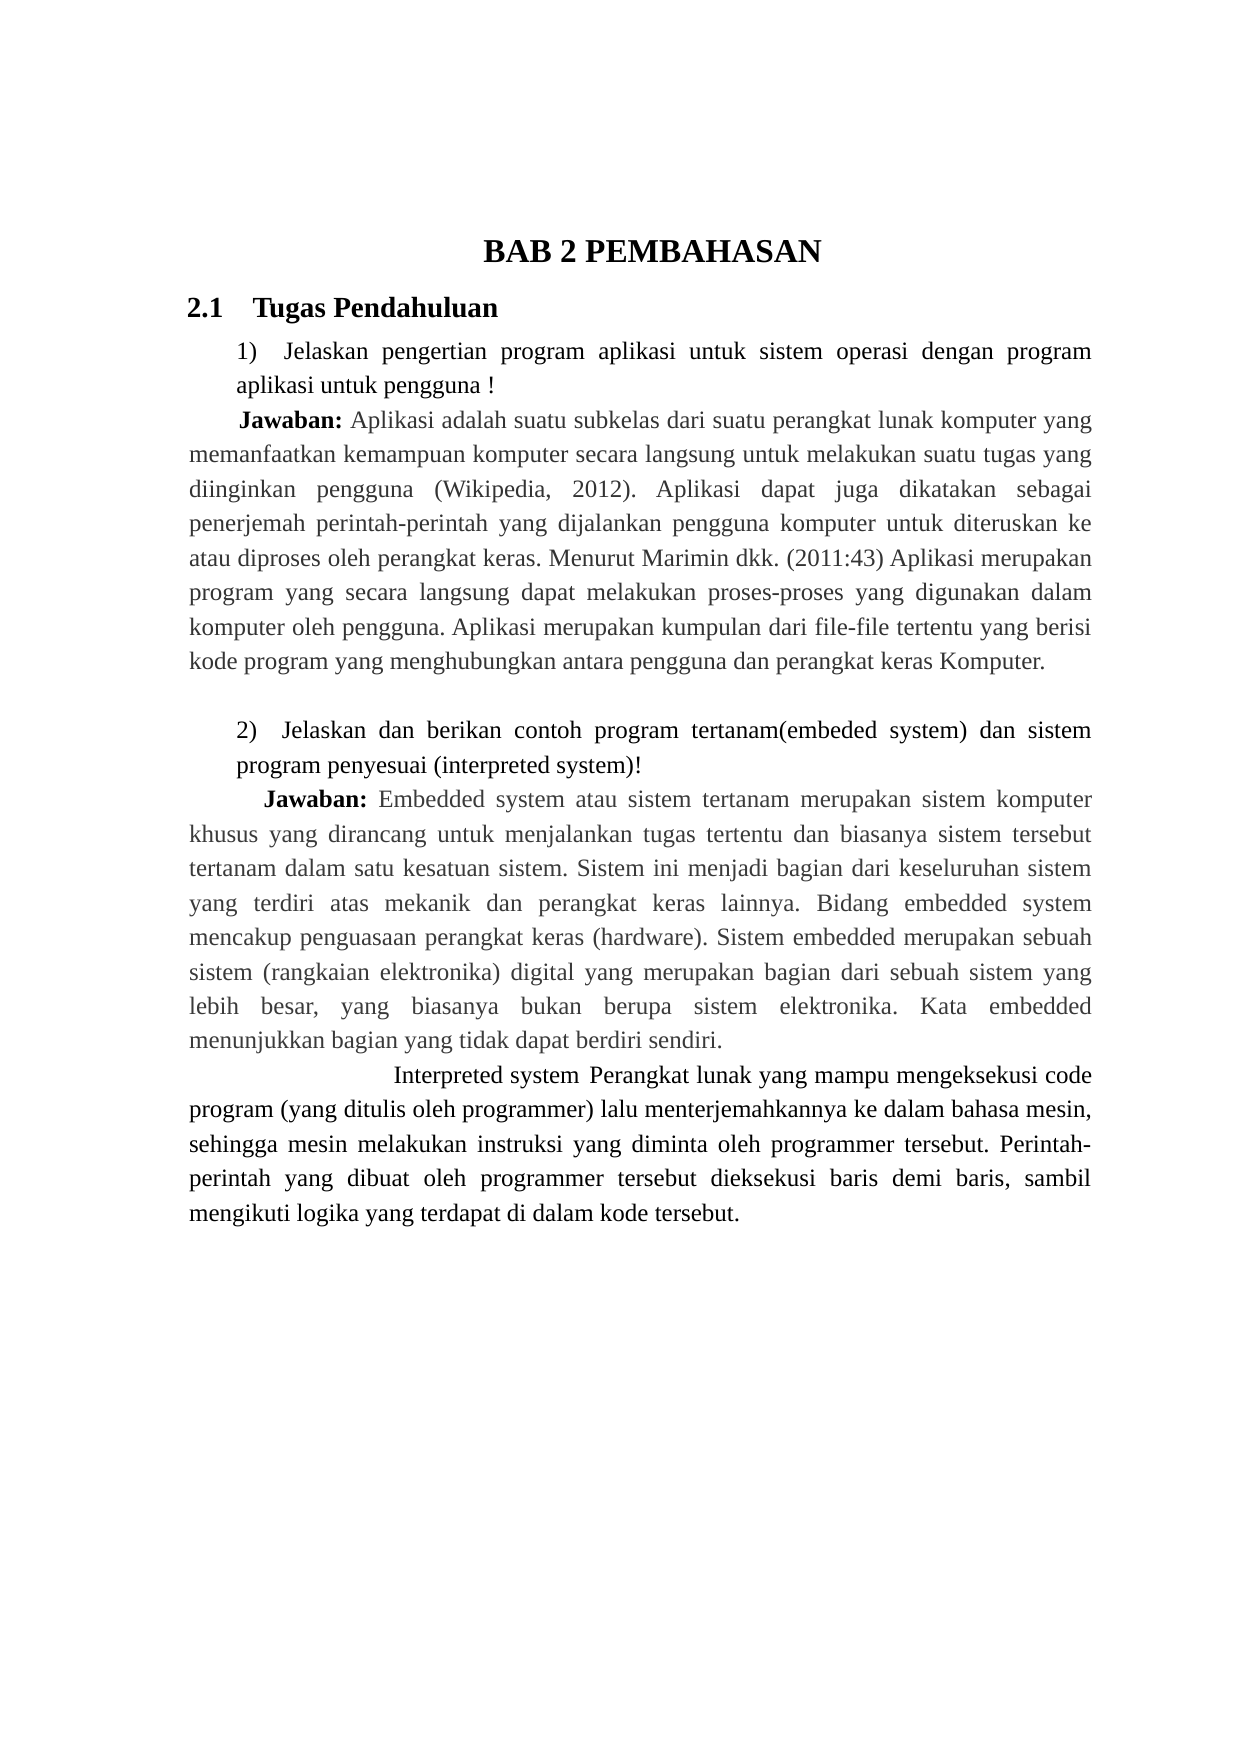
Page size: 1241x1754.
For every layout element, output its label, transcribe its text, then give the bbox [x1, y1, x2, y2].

subtitle BAB 2 PEMBAHASAN [177, 231, 1093, 269]
list Jawaban: Embedded system atau sistem tertanam merupakan sistem komputer khusus yang dirancang untuk menjalankan tugas tertentu dan biasanya sistem tersebut tertanam dalam satu kesatuan sistem. Sistem ini menjadi bagian dari keseluruhan sistem yang terdiri atas mekanik dan perangkat keras lainnya. Bidang embedded system mencakup penguasaan perangkat keras (hardware). Sistem embedded merupakan sebuah sistem (rangkaian elektronika) digital yang merupakan bagian dari sebuah sistem yang lebih besar, yang biasanya bukan berupa sistem elektronika. Kata embedded menunjukkan bagian yang tidak dapat berdiri sendiri. [189, 784, 1093, 1054]
list 1) Jelaskan pengertian program aplikasi untuk sistem operasi dengan program aplikasi untuk pengguna ! [236, 336, 1093, 399]
list 2) Jelaskan dan berikan contoh program tertanam(embeded system) dan sistem program penyesuai (interpreted system)! [236, 715, 1093, 778]
subtitle Tugas Pendahuluan [187, 290, 1093, 323]
list Interpreted system Perangkat lunak yang mampu mengeksekusi code program (yang ditulis oleh programmer) lalu menterjemahkannya ke dalam bahasa mesin, sehingga mesin melakukan instruksi yang diminta oleh programmer tersebut. Perintah-perintah yang dibuat oleh programmer tersebut dieksekusi baris demi baris, sambil mengikuti logika yang terdapat di dalam kode tersebut. [189, 1060, 1093, 1227]
list Jawaban: Aplikasi adalah suatu subkelas dari suatu perangkat lunak komputer yang memanfaatkan kemampuan komputer secara langsung untuk melakukan suatu tugas yang diinginkan pengguna (Wikipedia, 2012). Aplikasi dapat juga dikatakan sebagai penerjemah perintah-perintah yang dijalankan pengguna komputer untuk diteruskan ke atau diproses oleh perangkat keras. Menurut Marimin dkk. (2011:43) Aplikasi merupakan program yang secara langsung dapat melakukan proses-proses yang digunakan dalam komputer oleh pengguna. Aplikasi merupakan kumpulan dari file-file tertentu yang berisi kode program yang menghubungkan antara pengguna dan perangkat keras Komputer. [189, 405, 1093, 675]
